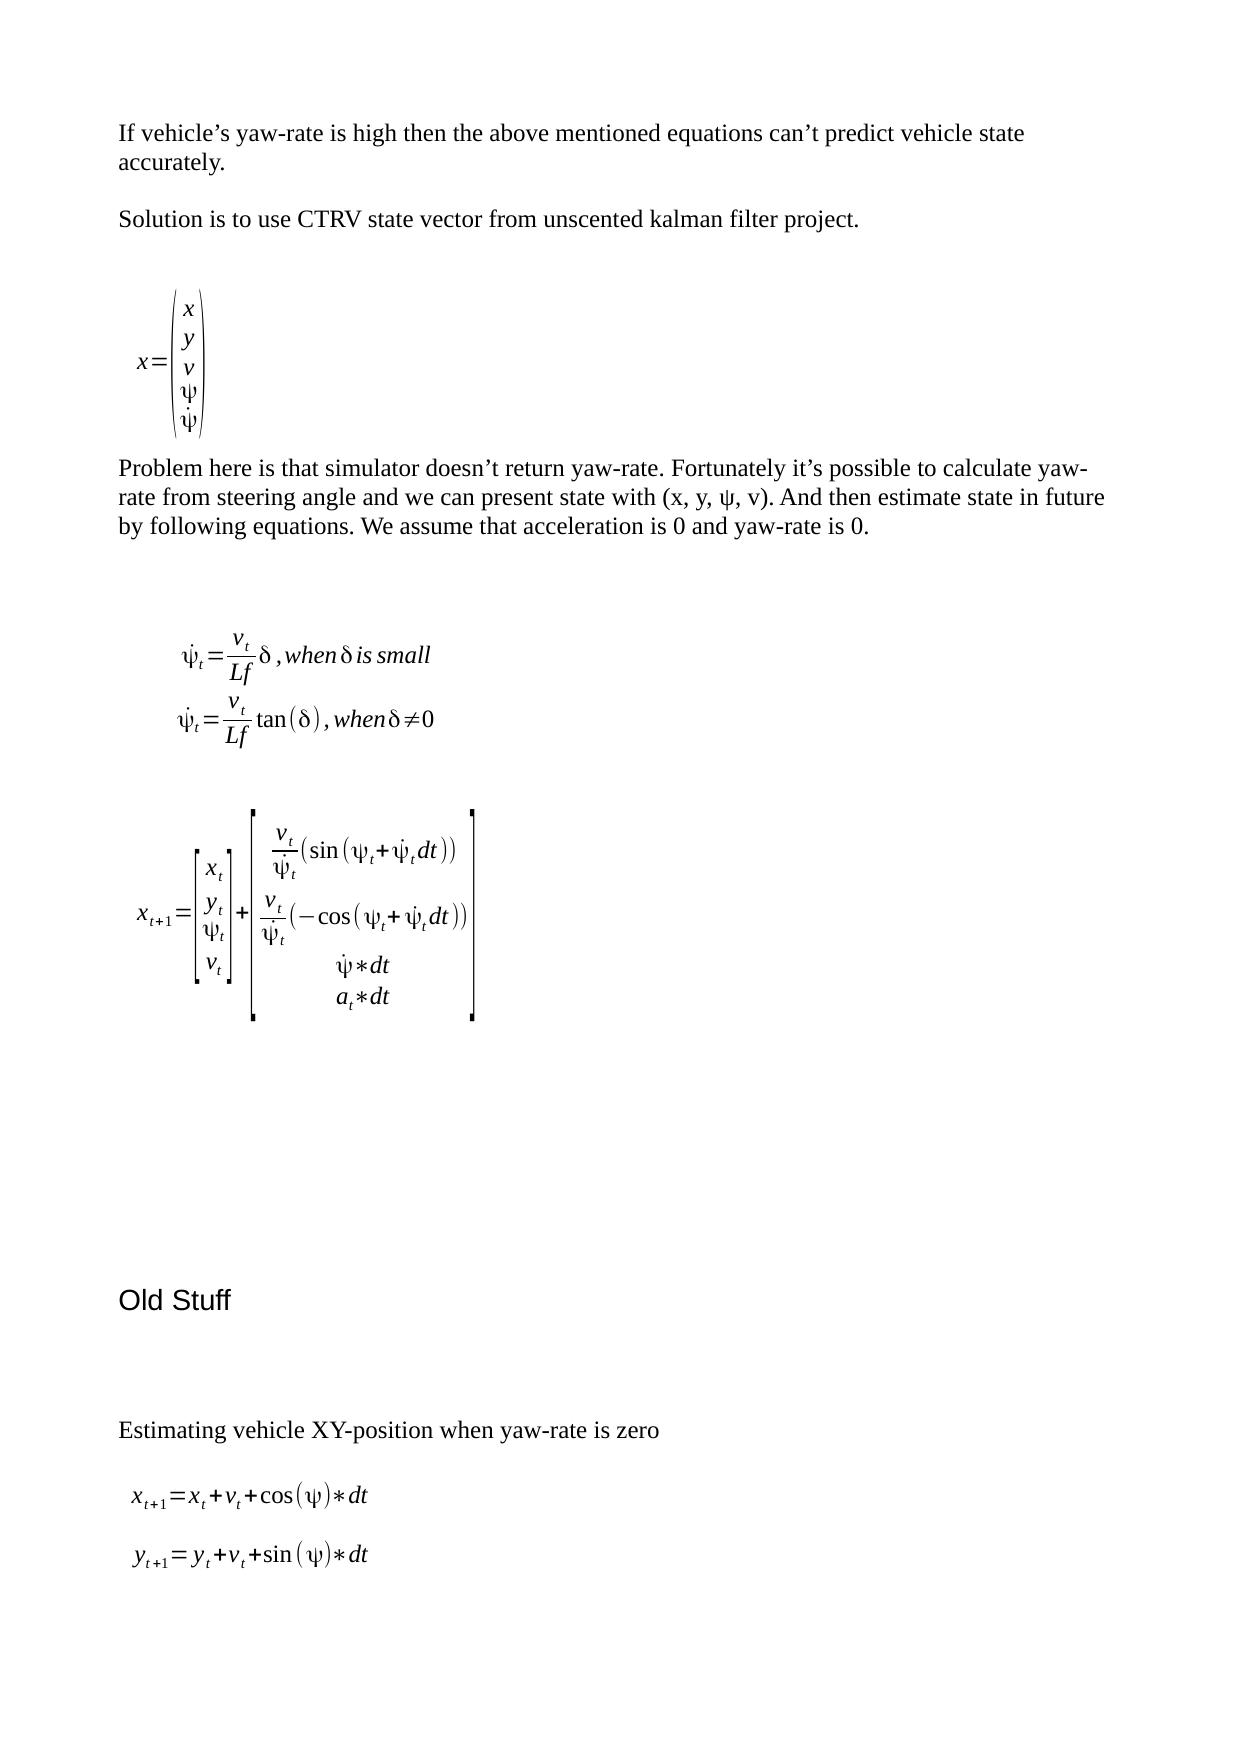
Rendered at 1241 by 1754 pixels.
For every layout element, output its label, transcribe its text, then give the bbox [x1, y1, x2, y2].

text Solution is to use CTRV state vector from unscented kalman filter project. [118, 204, 1122, 233]
text Problem here is that simulator doesn’t return yaw-rate. Fortunately it’s possible to calculate yaw-rate from steering angle and we can present state with (x, y, ψ, v). And then estimate state in future by following equations. We assume that acceleration is 0 and yaw-rate is 0. [118, 453, 1122, 540]
text Estimating vehicle XY-position when yaw-rate is zero [118, 1415, 1122, 1443]
subtitle Old Stuff [118, 1282, 1122, 1316]
text If vehicle’s yaw-rate is high then the above mentioned equations can’t predict vehicle state accurately. [118, 118, 1122, 176]
